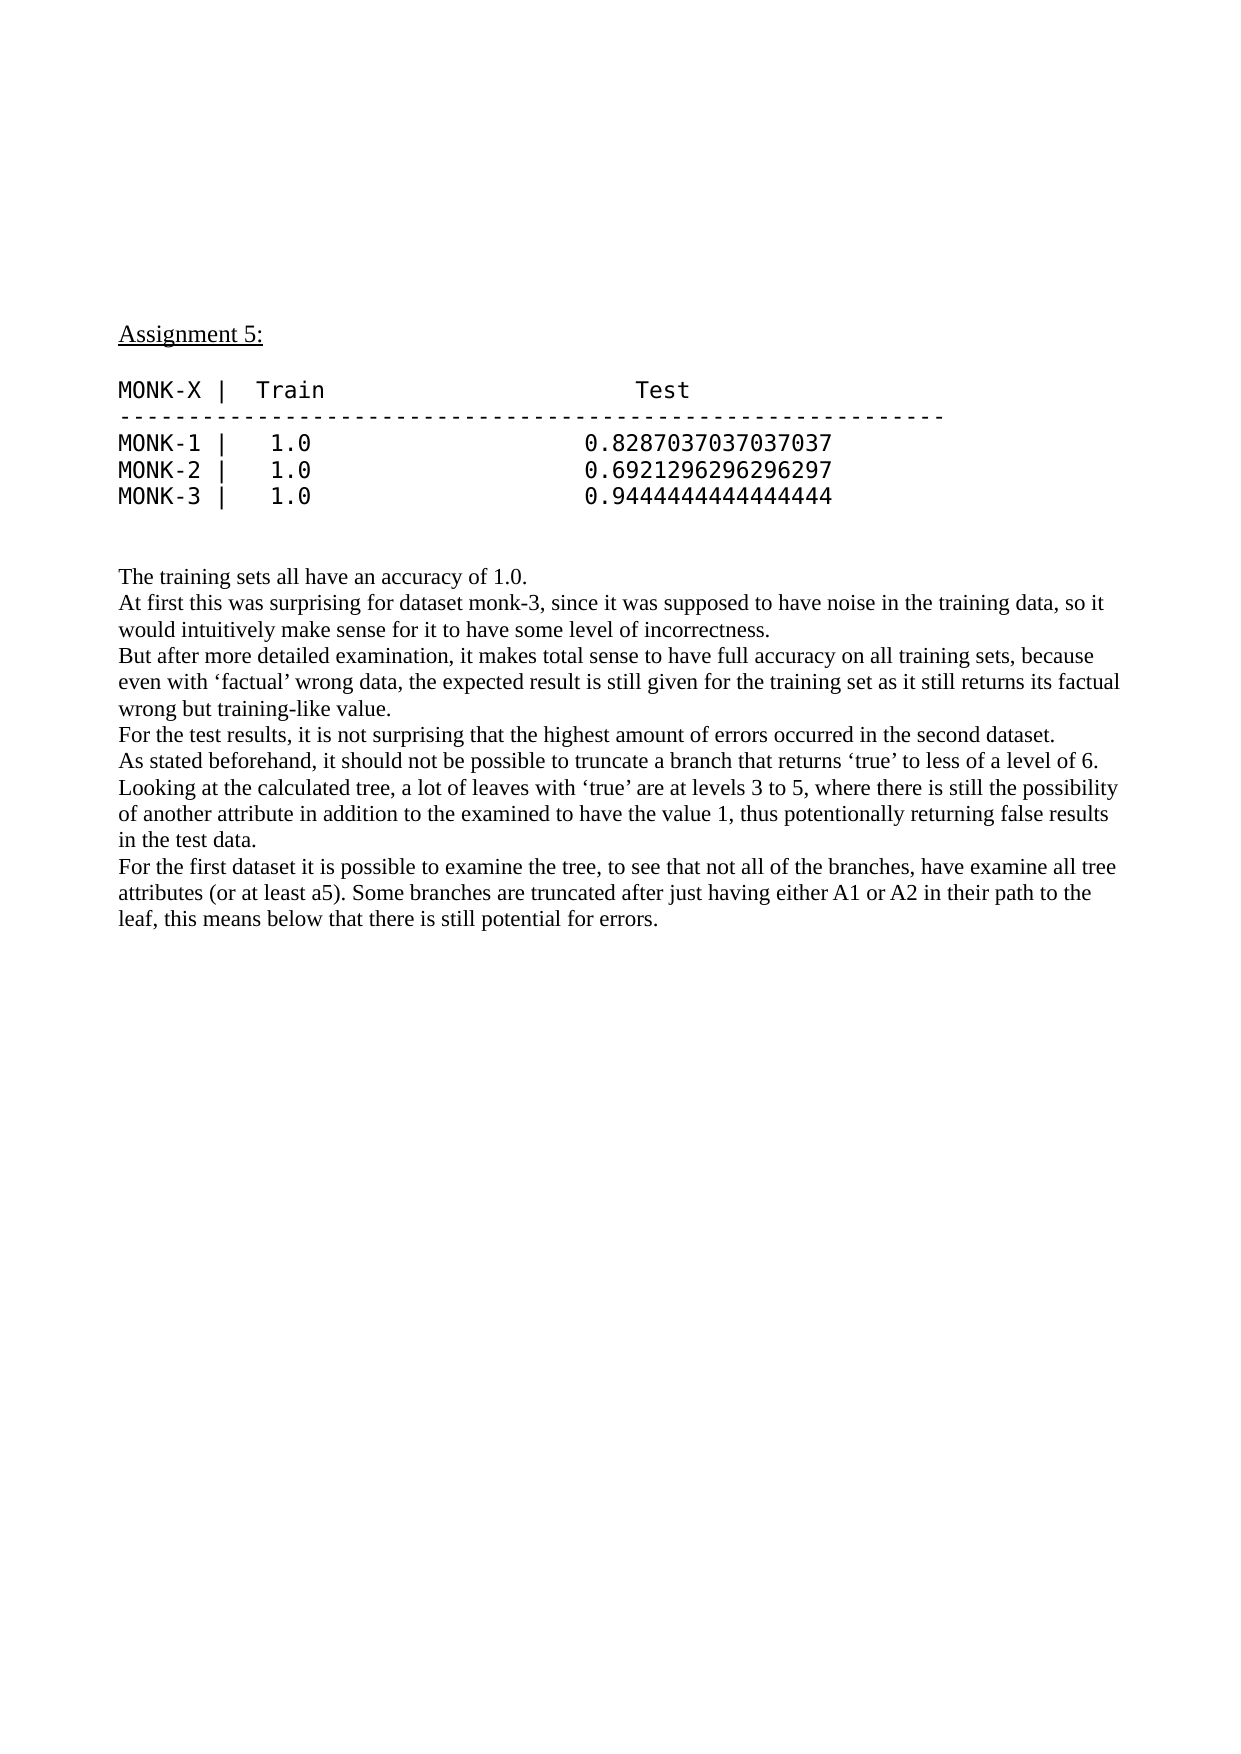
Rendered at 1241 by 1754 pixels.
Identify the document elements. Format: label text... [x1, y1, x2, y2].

text MONK-1 | 1.0 0.8287037037037037 [118, 430, 1122, 457]
text But after more detailed examination, it makes total sense to have full accuracy on all training sets, because even with ‘factual’ wrong data, the expected result is still given for the training set as it still returns its factual wrong but training-like value. [118, 642, 1122, 721]
text MONK-X | Train Test [118, 377, 1122, 403]
text For the test results, it is not surprising that the highest amount of errors occurred in the second dataset. As stated beforehand, it should not be possible to truncate a branch that returns ‘true’ to less of a level of 6. Looking at the calculated tree, a lot of leaves with ‘true’ are at levels 3 to 5, where there is still the possibility of another attribute in addition to the examined to have the value 1, thus potentionally returning false results in the test data. [118, 721, 1122, 853]
text MONK-3 | 1.0 0.9444444444444444 [118, 483, 1122, 510]
text For the first dataset it is possible to examine the tree, to see that not all of the branches, have examine all tree attributes (or at least a5). Some branches are truncated after just having either A1 or A2 in their path to the leaf, this means below that there is still potential for errors. [118, 853, 1122, 932]
text The training sets all have an accuracy of 1.0. At first this was surprising for dataset monk-3, since it was supposed to have noise in the training data, so it would intuitively make sense for it to have some level of incorrectness. [118, 563, 1122, 642]
text Assignment 5: [118, 319, 1122, 348]
text ------------------------------------------------------------ [118, 403, 1122, 430]
text MONK-2 | 1.0 0.6921296296296297 [118, 457, 1122, 483]
